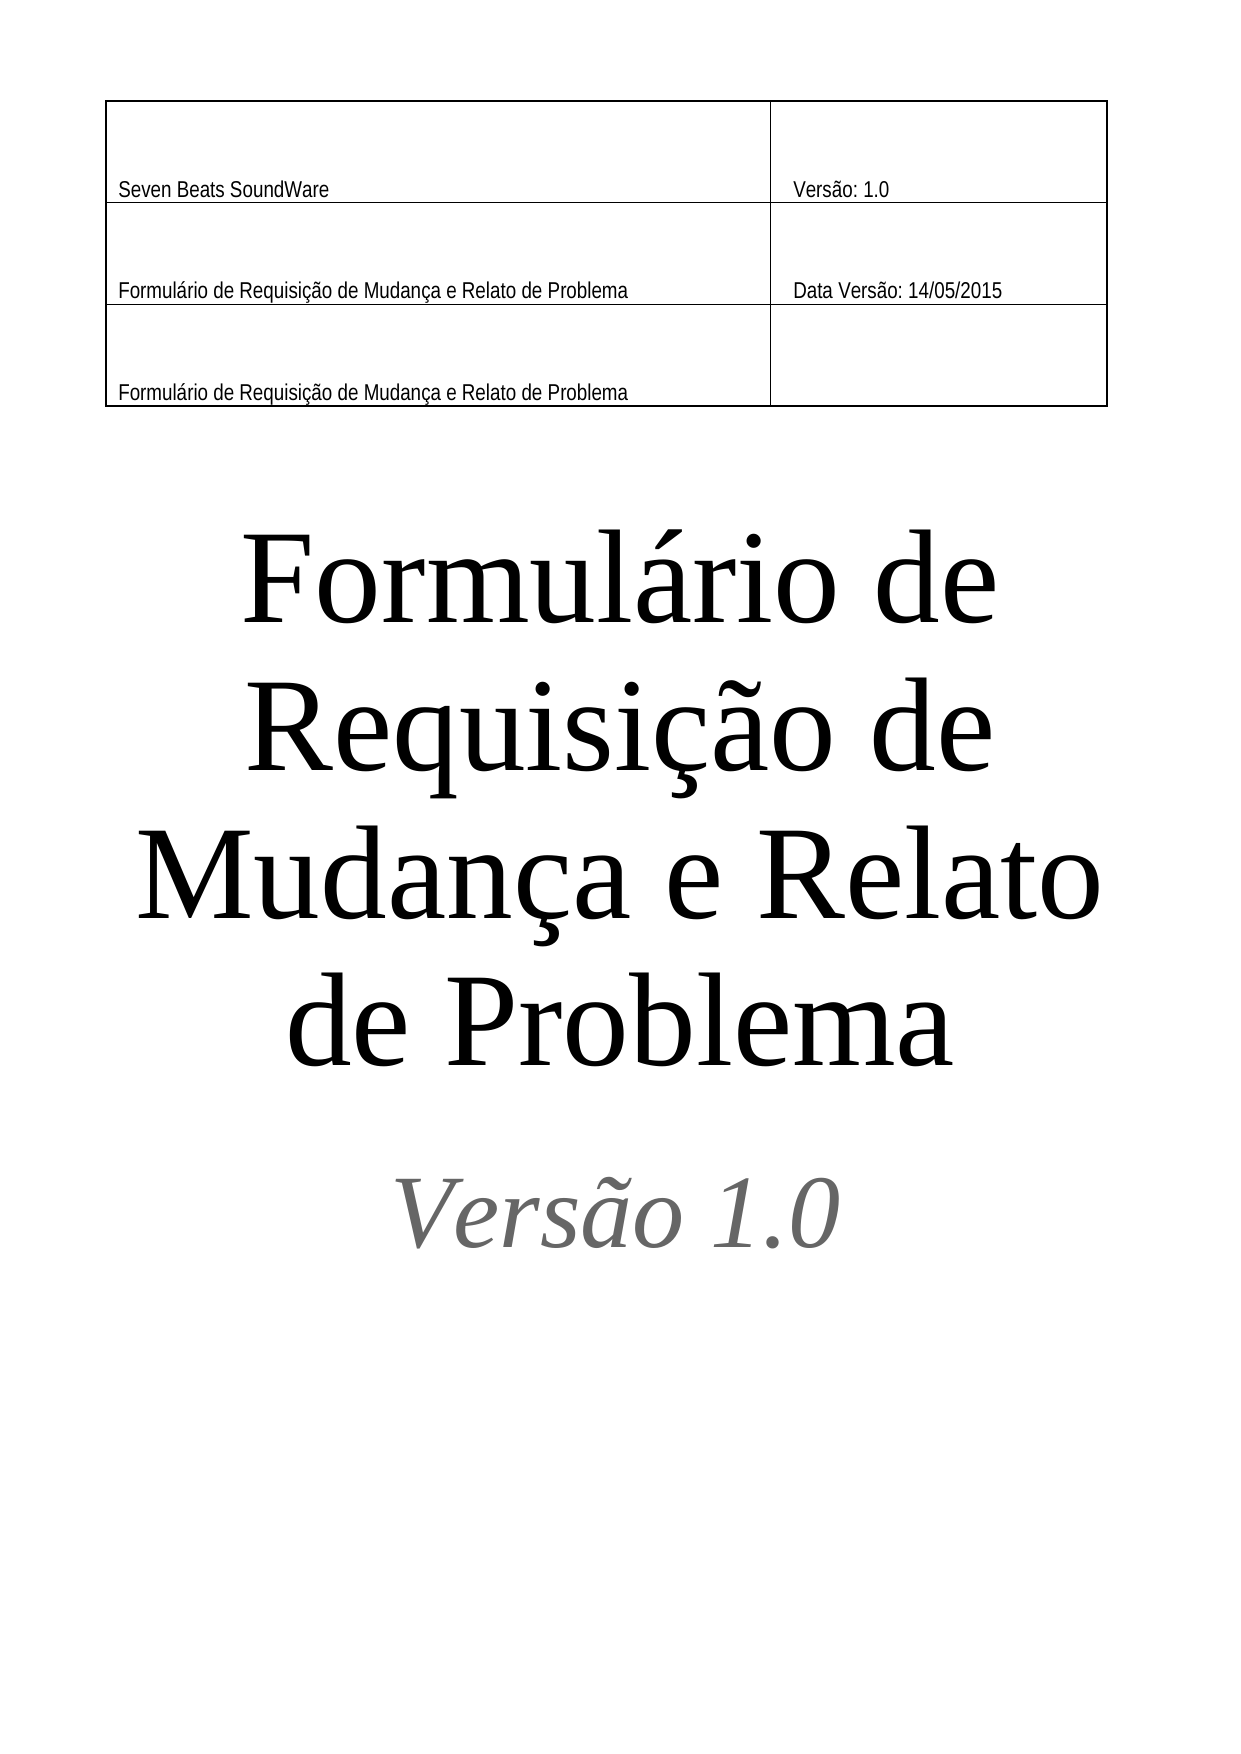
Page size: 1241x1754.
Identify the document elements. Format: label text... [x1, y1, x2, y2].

subtitle Versão 1.0 [118, 1154, 1122, 1270]
text Formulário de Requisição de Mudança e Relato de Problema [118, 504, 1122, 1094]
